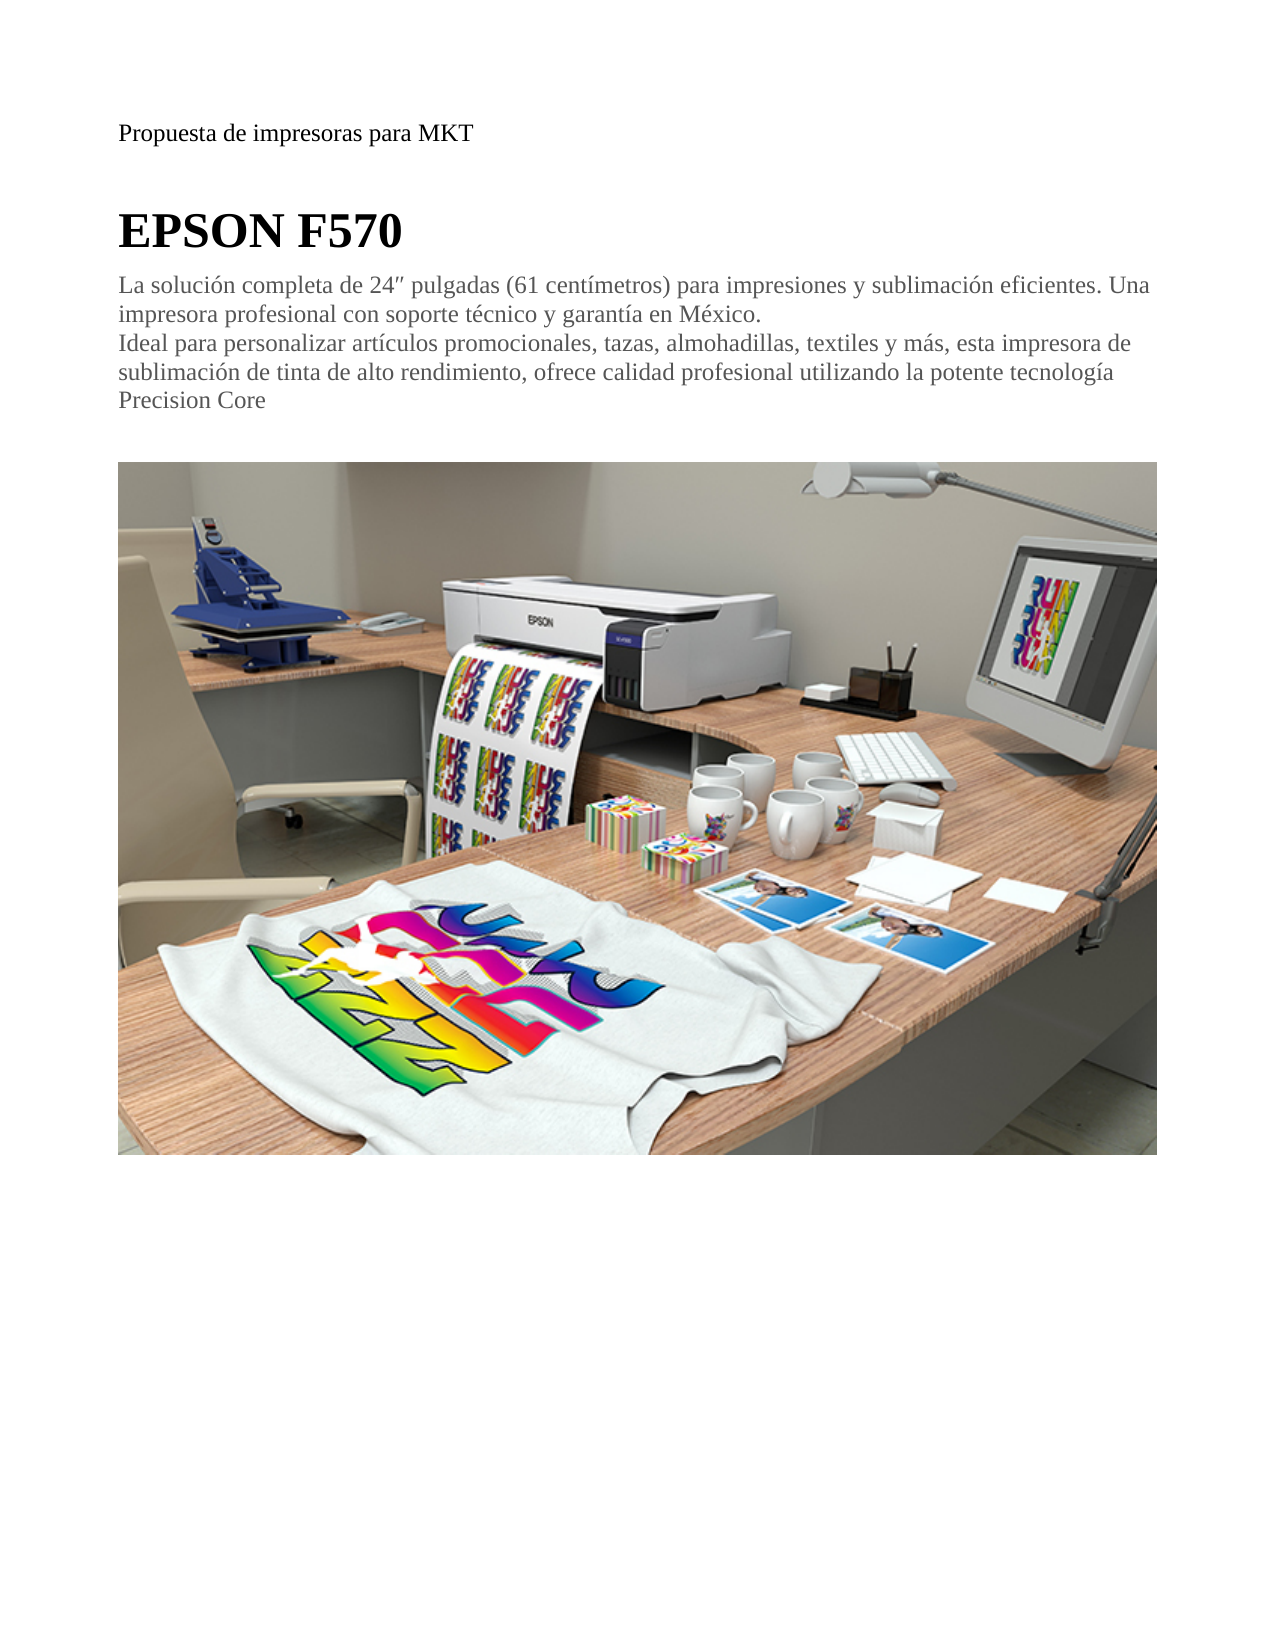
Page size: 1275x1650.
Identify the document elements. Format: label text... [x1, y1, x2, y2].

text La solución completa de 24″ pulgadas (61 centímetros) para impresiones y sublimación eficientes. Una impresora profesional con soporte técnico y garantía en México. [118, 271, 1157, 328]
text Ideal para personalizar artículos promocionales, tazas, almohadillas, textiles y más, esta impresora de sublimación de tinta de alto rendimiento, ofrece calidad profesional utilizando la potente tecnología Precision Core [118, 328, 1157, 414]
text Propuesta de impresoras para MKT [118, 118, 1157, 147]
picture [118, 462, 1157, 1155]
subtitle EPSON F570 [118, 201, 1157, 258]
